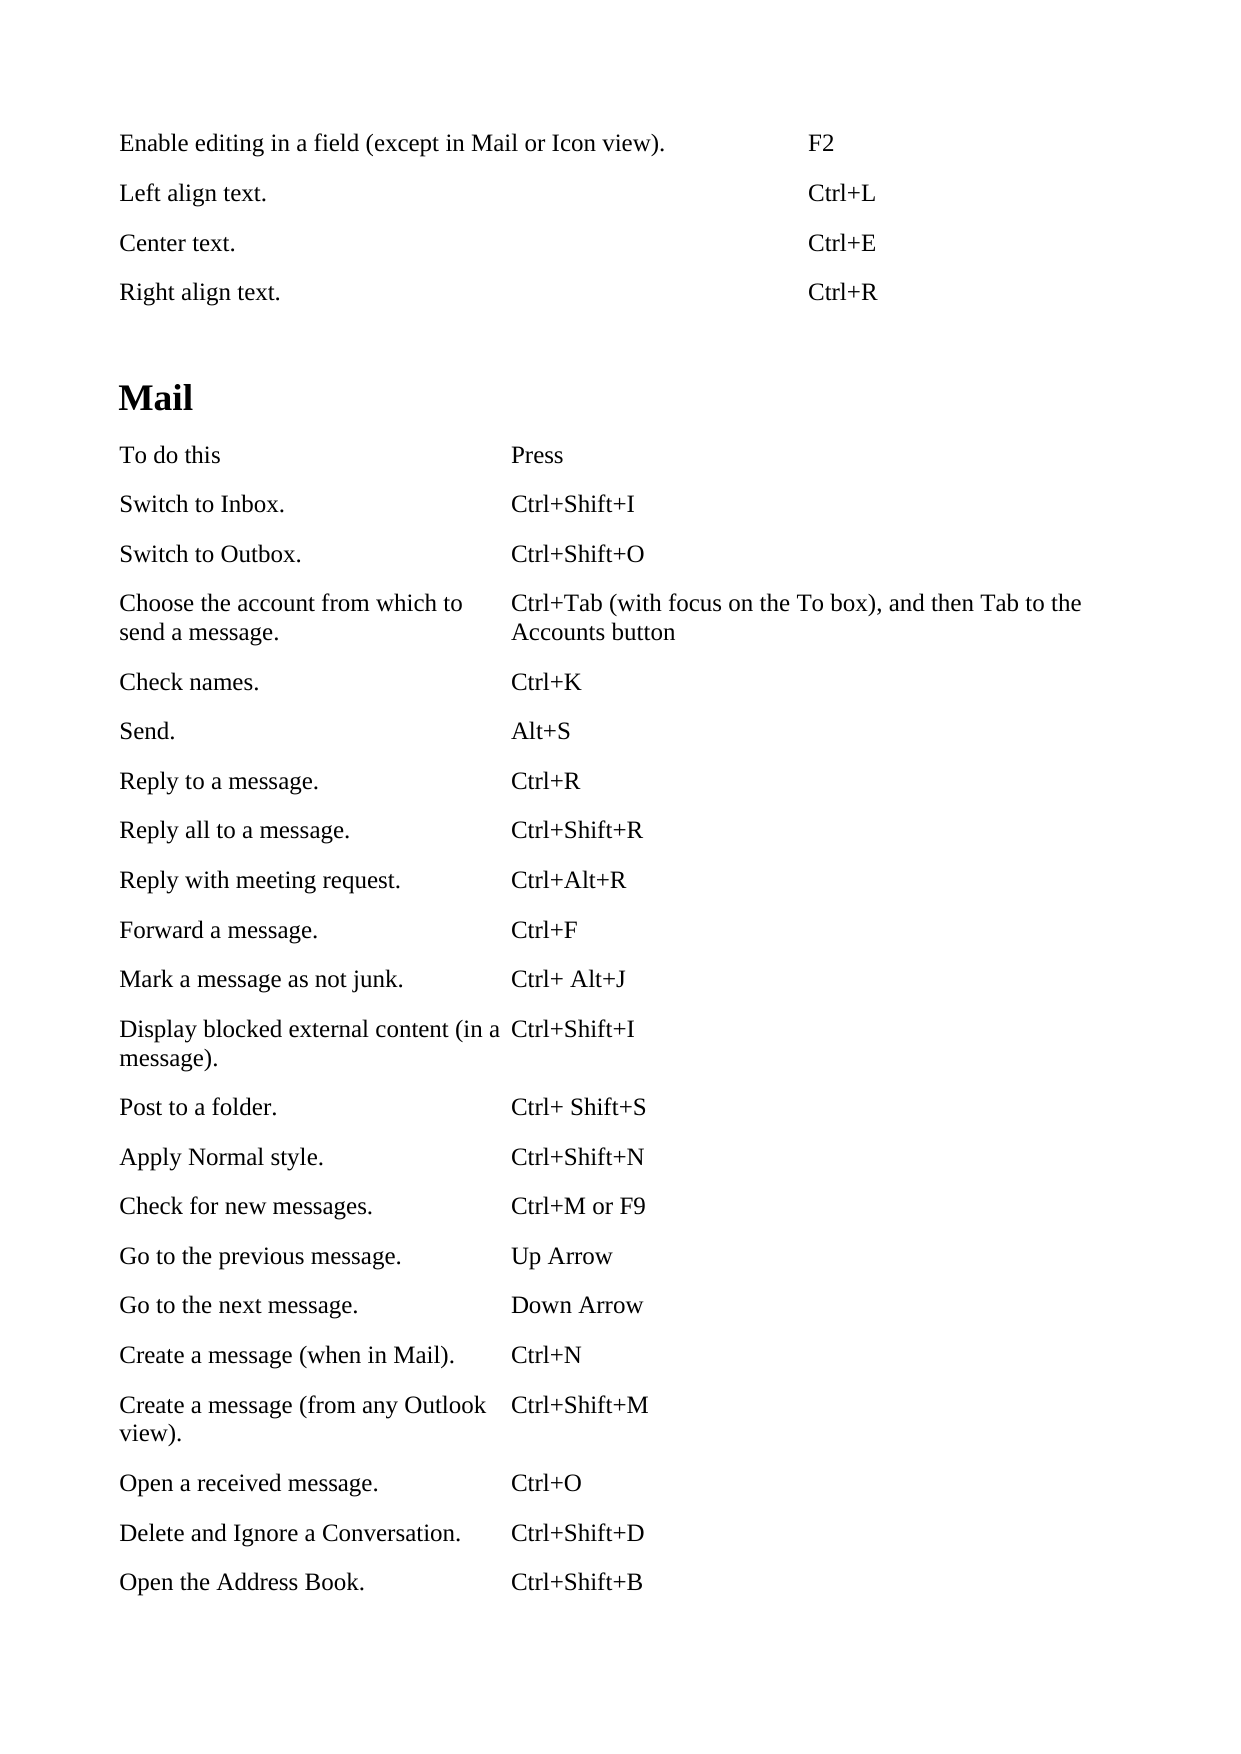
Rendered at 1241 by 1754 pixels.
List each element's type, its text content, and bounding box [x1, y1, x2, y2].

table_cell Ctrl+Shift+N [510, 1131, 1093, 1181]
table_cell Switch to Outbox. [118, 529, 510, 578]
table_cell Create a message (when in Mail). [118, 1330, 510, 1379]
table_cell Open a received message. [118, 1458, 510, 1507]
table_cell Ctrl+Tab (with focus on the To box), and then Tab to the Accounts button [510, 578, 1093, 656]
table_cell Send. [118, 706, 510, 756]
table_cell Ctrl+R [807, 267, 1093, 316]
table_cell Ctrl+K [510, 656, 1093, 706]
table_cell Delete and Ignore a Conversation. [118, 1507, 510, 1557]
table_cell Enable editing in a field (except in Mail or Icon view). [118, 118, 807, 168]
table_cell Display blocked external content (in a message). [118, 1004, 510, 1082]
table_cell Ctrl+Shift+R [510, 805, 1093, 855]
table_cell Ctrl+R [510, 756, 1093, 805]
table_cell Ctrl+ Alt+J [510, 954, 1093, 1003]
table_cell Apply Normal style. [118, 1131, 510, 1181]
table_cell Post to a folder. [118, 1082, 510, 1131]
table_cell Ctrl+Alt+R [510, 855, 1093, 904]
table_cell Up Arrow [510, 1231, 1093, 1280]
text Mail [118, 376, 1122, 419]
table_cell F2 [807, 118, 1093, 168]
table_cell Ctrl+F [510, 904, 1093, 954]
table_cell Go to the previous message. [118, 1231, 510, 1280]
table_cell Check for new messages. [118, 1181, 510, 1231]
table_cell Down Arrow [510, 1280, 1093, 1330]
table_cell Ctrl+N [510, 1330, 1093, 1379]
table_header Press [510, 429, 1093, 479]
table_cell Switch to Inbox. [118, 479, 510, 528]
table_cell Go to the next message. [118, 1280, 510, 1330]
table_cell Check names. [118, 656, 510, 706]
table_cell Left align text. [118, 168, 807, 217]
table_cell Ctrl+Shift+I [510, 1004, 1093, 1082]
table_cell Create a message (from any Outlook view). [118, 1379, 510, 1458]
table_cell Ctrl+L [807, 168, 1093, 217]
table_cell Open the Address Book. [118, 1557, 510, 1606]
table_cell Alt+S [510, 706, 1093, 756]
table_cell Ctrl+ Shift+S [510, 1082, 1093, 1131]
table_cell Right align text. [118, 267, 807, 316]
table_cell Ctrl+Shift+O [510, 529, 1093, 578]
table_cell Reply all to a message. [118, 805, 510, 855]
table_cell Center text. [118, 217, 807, 267]
table_cell Ctrl+Shift+B [510, 1557, 1093, 1606]
table_cell Reply to a message. [118, 756, 510, 805]
table_cell Ctrl+Shift+M [510, 1379, 1093, 1458]
table_cell Ctrl+Shift+D [510, 1507, 1093, 1557]
table_cell Choose the account from which to send a message. [118, 578, 510, 656]
table_cell Ctrl+O [510, 1458, 1093, 1507]
table_cell Mark a message as not junk. [118, 954, 510, 1003]
table_cell Ctrl+Shift+I [510, 479, 1093, 528]
table_cell Reply with meeting request. [118, 855, 510, 904]
table_header To do this [118, 429, 510, 479]
table_cell Forward a message. [118, 904, 510, 954]
table_cell Ctrl+M or F9 [510, 1181, 1093, 1231]
table_cell Ctrl+E [807, 217, 1093, 267]
